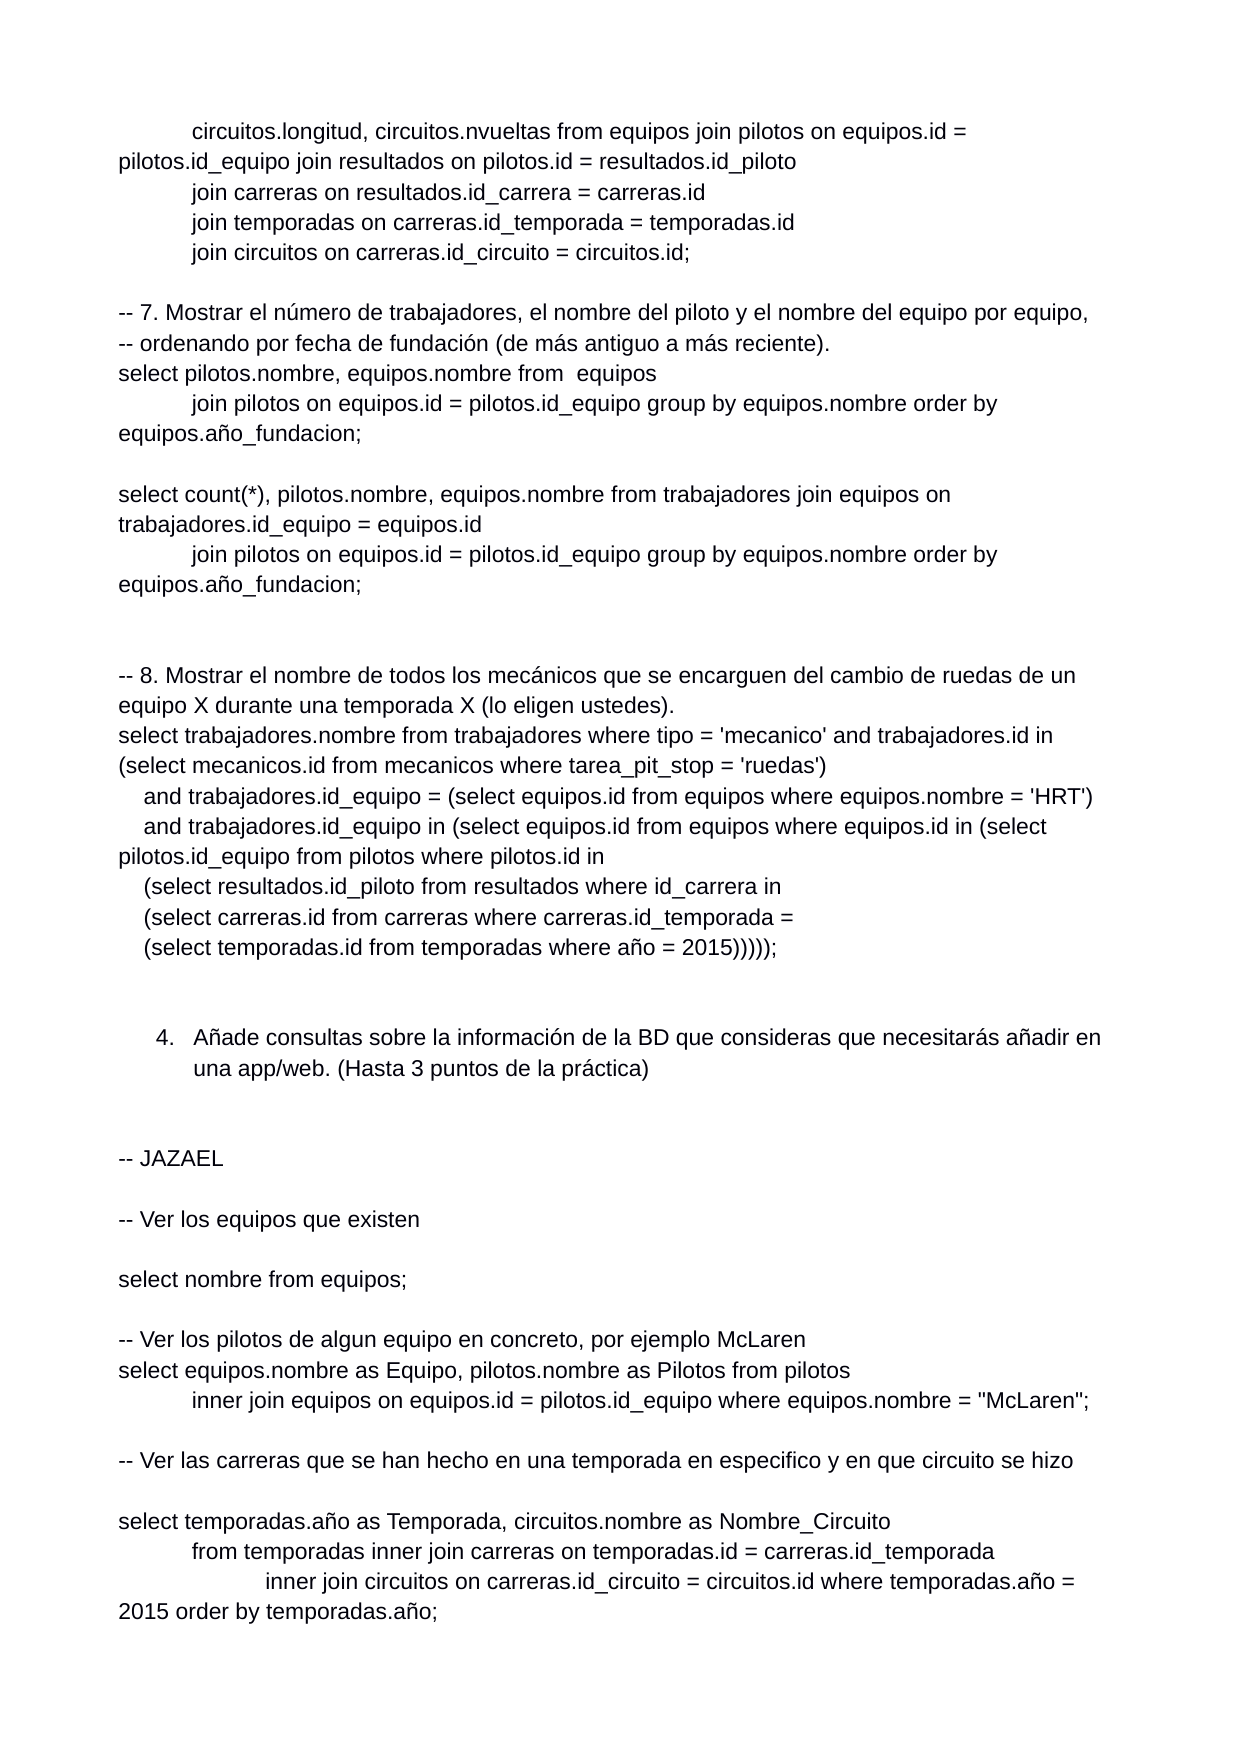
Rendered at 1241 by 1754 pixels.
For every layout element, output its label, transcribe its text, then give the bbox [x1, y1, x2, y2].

text (select carreras.id from carreras where carreras.id_temporada = [118, 903, 1122, 930]
text join pilotos on equipos.id = pilotos.id_equipo group by equipos.nombre order by equipos.año_fundacion; [118, 390, 1122, 447]
list Añade consultas sobre la información de la BD que consideras que necesitarás añadir en una app/web. (Hasta 3 puntos de la práctica) [156, 1024, 1122, 1081]
text -- Ver las carreras que se han hecho en una temporada en especifico y en que circuito se hizo [118, 1447, 1122, 1474]
text select equipos.nombre as Equipo, pilotos.nombre as Pilotos from pilotos [118, 1357, 1122, 1383]
text (select resultados.id_piloto from resultados where id_carrera in [118, 873, 1122, 900]
text and trabajadores.id_equipo in (select equipos.id from equipos where equipos.id in (select pilotos.id_equipo from pilotos where pilotos.id in [118, 813, 1122, 869]
text join temporadas on carreras.id_temporada = temporadas.id [118, 209, 1122, 235]
text select temporadas.año as Temporada, circuitos.nombre as Nombre_Circuito [118, 1508, 1122, 1534]
text inner join equipos on equipos.id = pilotos.id_equipo where equipos.nombre = "McLaren"; [118, 1387, 1122, 1413]
text select trabajadores.nombre from trabajadores where tipo = 'mecanico' and trabajadores.id in [118, 722, 1122, 749]
text -- JAZAEL [118, 1145, 1122, 1172]
text (select mecanicos.id from mecanicos where tarea_pit_stop = 'ruedas') [118, 752, 1122, 779]
text (select temporadas.id from temporadas where año = 2015))))); [118, 934, 1122, 960]
text circuitos.longitud, circuitos.nvueltas from equipos join pilotos on equipos.id = pilotos.id_equipo join resultados on pilotos.id = resultados.id_piloto [118, 118, 1122, 175]
text select nombre from equipos; [118, 1266, 1122, 1292]
text select pilotos.nombre, equipos.nombre from equipos [118, 360, 1122, 386]
text -- ordenando por fecha de fundación (de más antiguo a más reciente). [118, 329, 1122, 356]
text join circuitos on carreras.id_circuito = circuitos.id; [118, 239, 1122, 265]
text -- 7. Mostrar el número de trabajadores, el nombre del piloto y el nombre del equipo por equipo, [118, 299, 1122, 326]
text from temporadas inner join carreras on temporadas.id = carreras.id_temporada [118, 1538, 1122, 1564]
text inner join circuitos on carreras.id_circuito = circuitos.id where temporadas.año = 2015 order by temporadas.año; [118, 1568, 1122, 1625]
text -- Ver los equipos que existen [118, 1206, 1122, 1232]
text -- 8. Mostrar el nombre de todos los mecánicos que se encarguen del cambio de ruedas de un equipo X durante una temporada X (lo eligen ustedes). [118, 662, 1122, 718]
text join carreras on resultados.id_carrera = carreras.id [118, 178, 1122, 205]
text -- Ver los pilotos de algun equipo en concreto, por ejemplo McLaren [118, 1326, 1122, 1353]
text and trabajadores.id_equipo = (select equipos.id from equipos where equipos.nombre = 'HRT') [118, 783, 1122, 809]
text select count(*), pilotos.nombre, equipos.nombre from trabajadores join equipos on trabajadores.id_equipo = equipos.id [118, 481, 1122, 537]
text join pilotos on equipos.id = pilotos.id_equipo group by equipos.nombre order by equipos.año_fundacion; [118, 541, 1122, 598]
